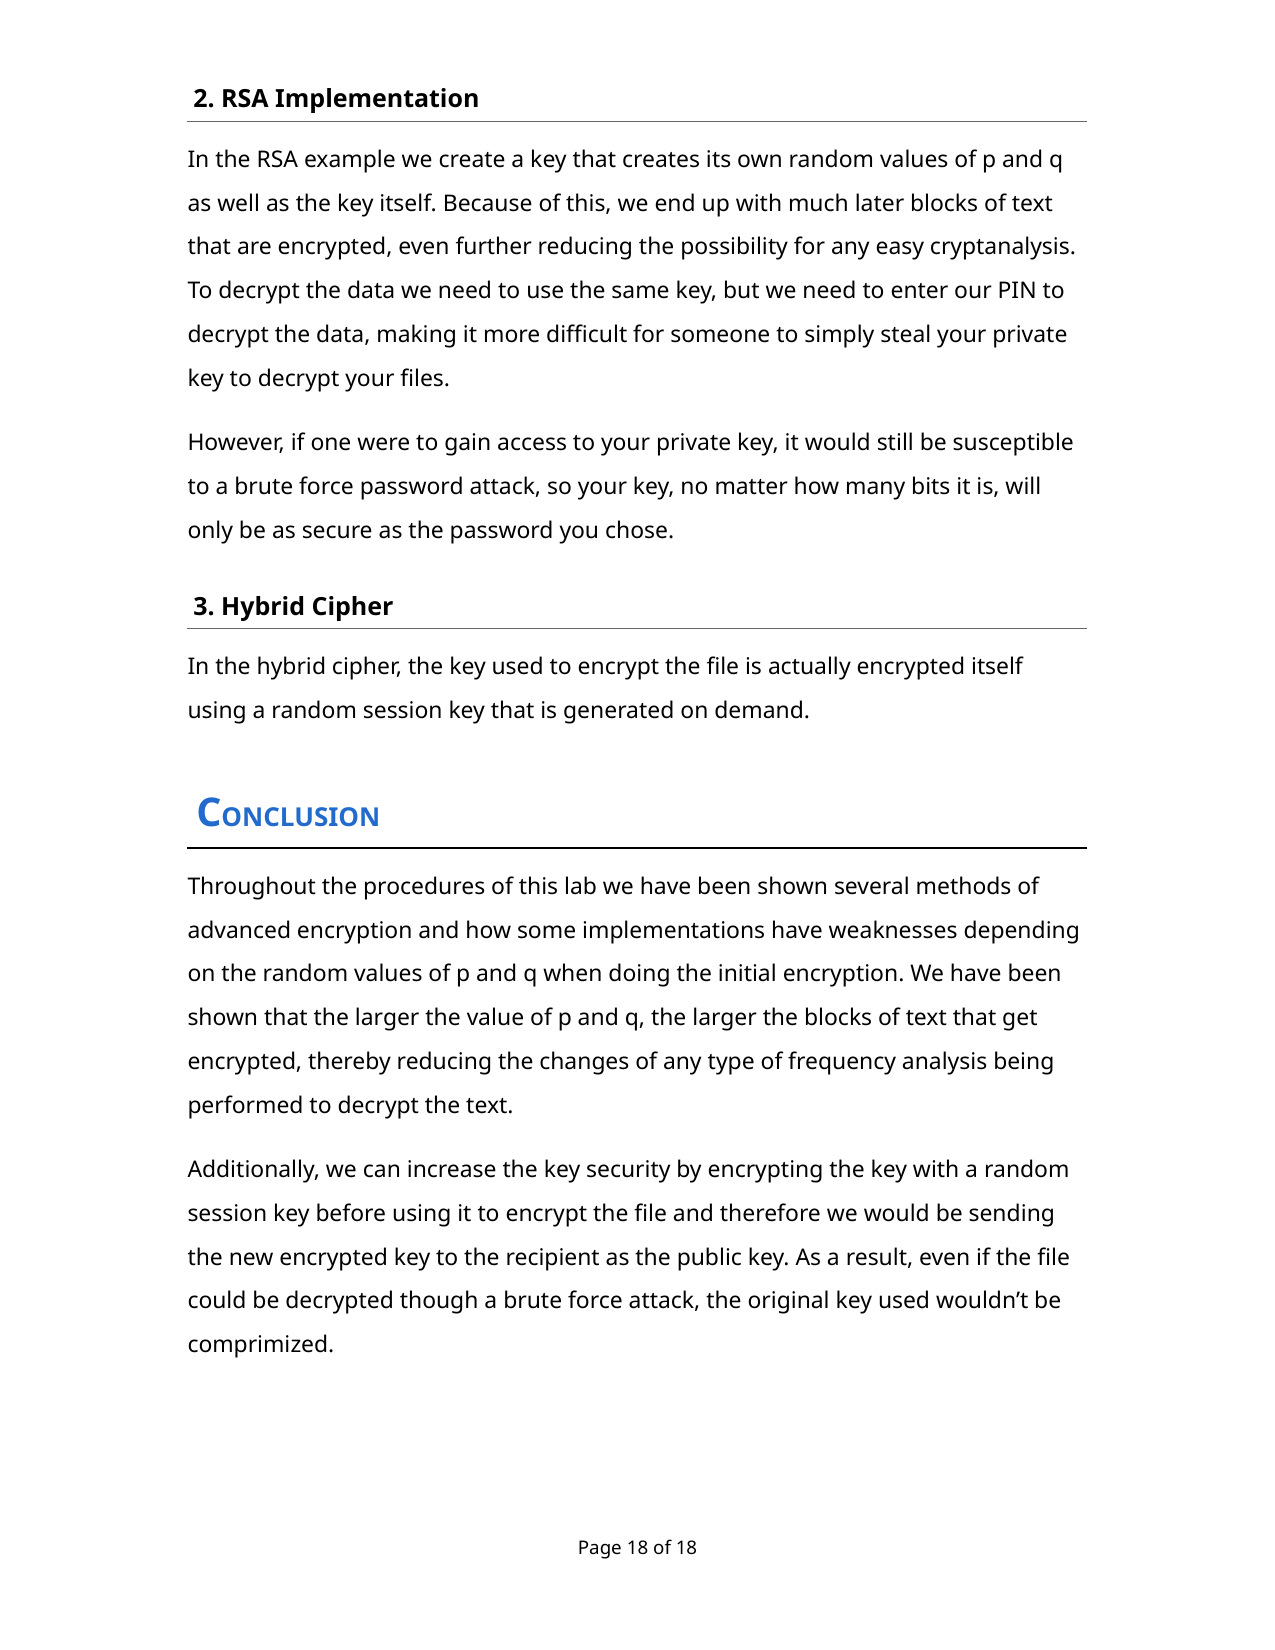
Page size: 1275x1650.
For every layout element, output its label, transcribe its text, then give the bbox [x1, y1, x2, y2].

subtitle 3. Hybrid Cipher [187, 582, 1087, 628]
text Throughout the procedures of this lab we have been shown several methods of advanced encryption and how some implementations have weaknesses depending on the random values of p and q when doing the initial encryption. We have been shown that the larger the value of p and q, the larger the blocks of text that get encrypted, thereby reducing the changes of any type of frequency analysis being performed to decrypt the text. [187, 870, 1087, 1120]
text In the hybrid cipher, the key used to encrypt the file is actually encrypted itself using a random session key that is generated on demand. [187, 650, 1087, 725]
subtitle 2. RSA Implementation [187, 75, 1087, 121]
subtitle Conclusion [187, 775, 1087, 847]
text In the RSA example we create a key that creates its own random values of p and q as well as the key itself. Because of this, we end up with much later blocks of text that are encrypted, even further reducing the possibility for any easy cryptanalysis. To decrypt the data we need to use the same key, but we need to enter our PIN to decrypt the data, making it more difficult for someone to simply steal your private key to decrypt your files. [187, 143, 1087, 393]
text However, if one were to gain access to your private key, it would still be susceptible to a brute force password attack, so your key, no matter how many bits it is, will only be as secure as the password you chose. [187, 426, 1087, 545]
text Additionally, we can increase the key security by encrypting the key with a random session key before using it to encrypt the file and therefore we would be sending the new encrypted key to the recipient as the public key. As a result, even if the file could be decrypted though a brute force attack, the original key used wouldn’t be comprimized. [187, 1153, 1087, 1359]
